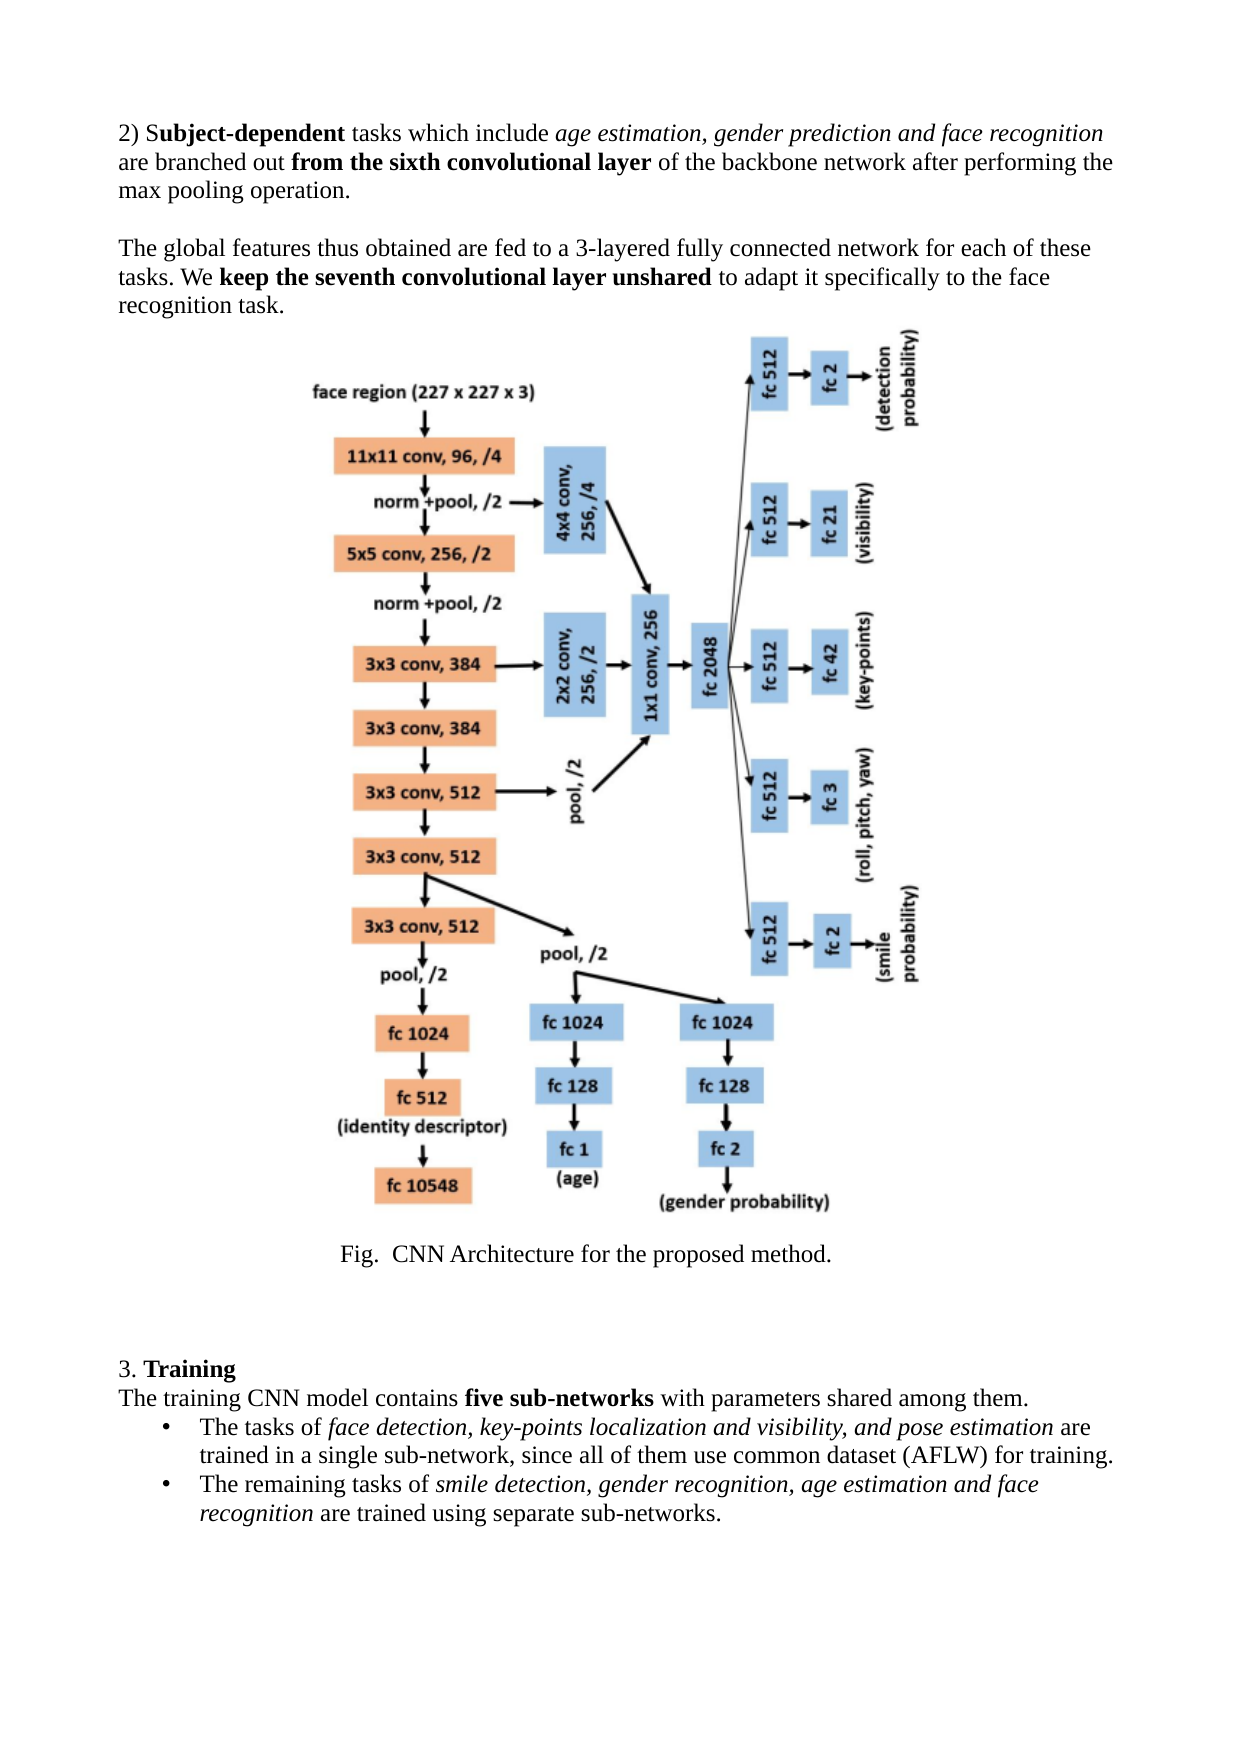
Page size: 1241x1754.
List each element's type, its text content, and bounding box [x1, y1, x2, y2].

text 2) Subject-dependent tasks which include age estimation, gender prediction and face recognition are branched out from the sixth convolutional layer of the backbone network after performing the max pooling operation. [118, 118, 1122, 204]
text The global features thus obtained are fed to a 3-layered fully connected network for each of these [118, 233, 1122, 262]
text Fig. CNN Architecture for the proposed method. [118, 1239, 1122, 1268]
list The tasks of face detection, key-points localization and visibility, and pose estimation are trained in a single sub-network, since all of them use common dataset (AFLW) for training. [162, 1412, 1122, 1469]
picture [266, 319, 974, 1221]
text tasks. We keep the seventh convolutional layer unshared to adapt it specifically to the face recognition task. [118, 262, 1122, 319]
list The remaining tasks of smile detection, gender recognition, age estimation and face recognition are trained using separate sub-networks. [162, 1469, 1122, 1527]
text 3. Training [118, 1354, 1122, 1383]
text The training CNN model contains five sub-networks with parameters shared among them. [118, 1383, 1122, 1412]
